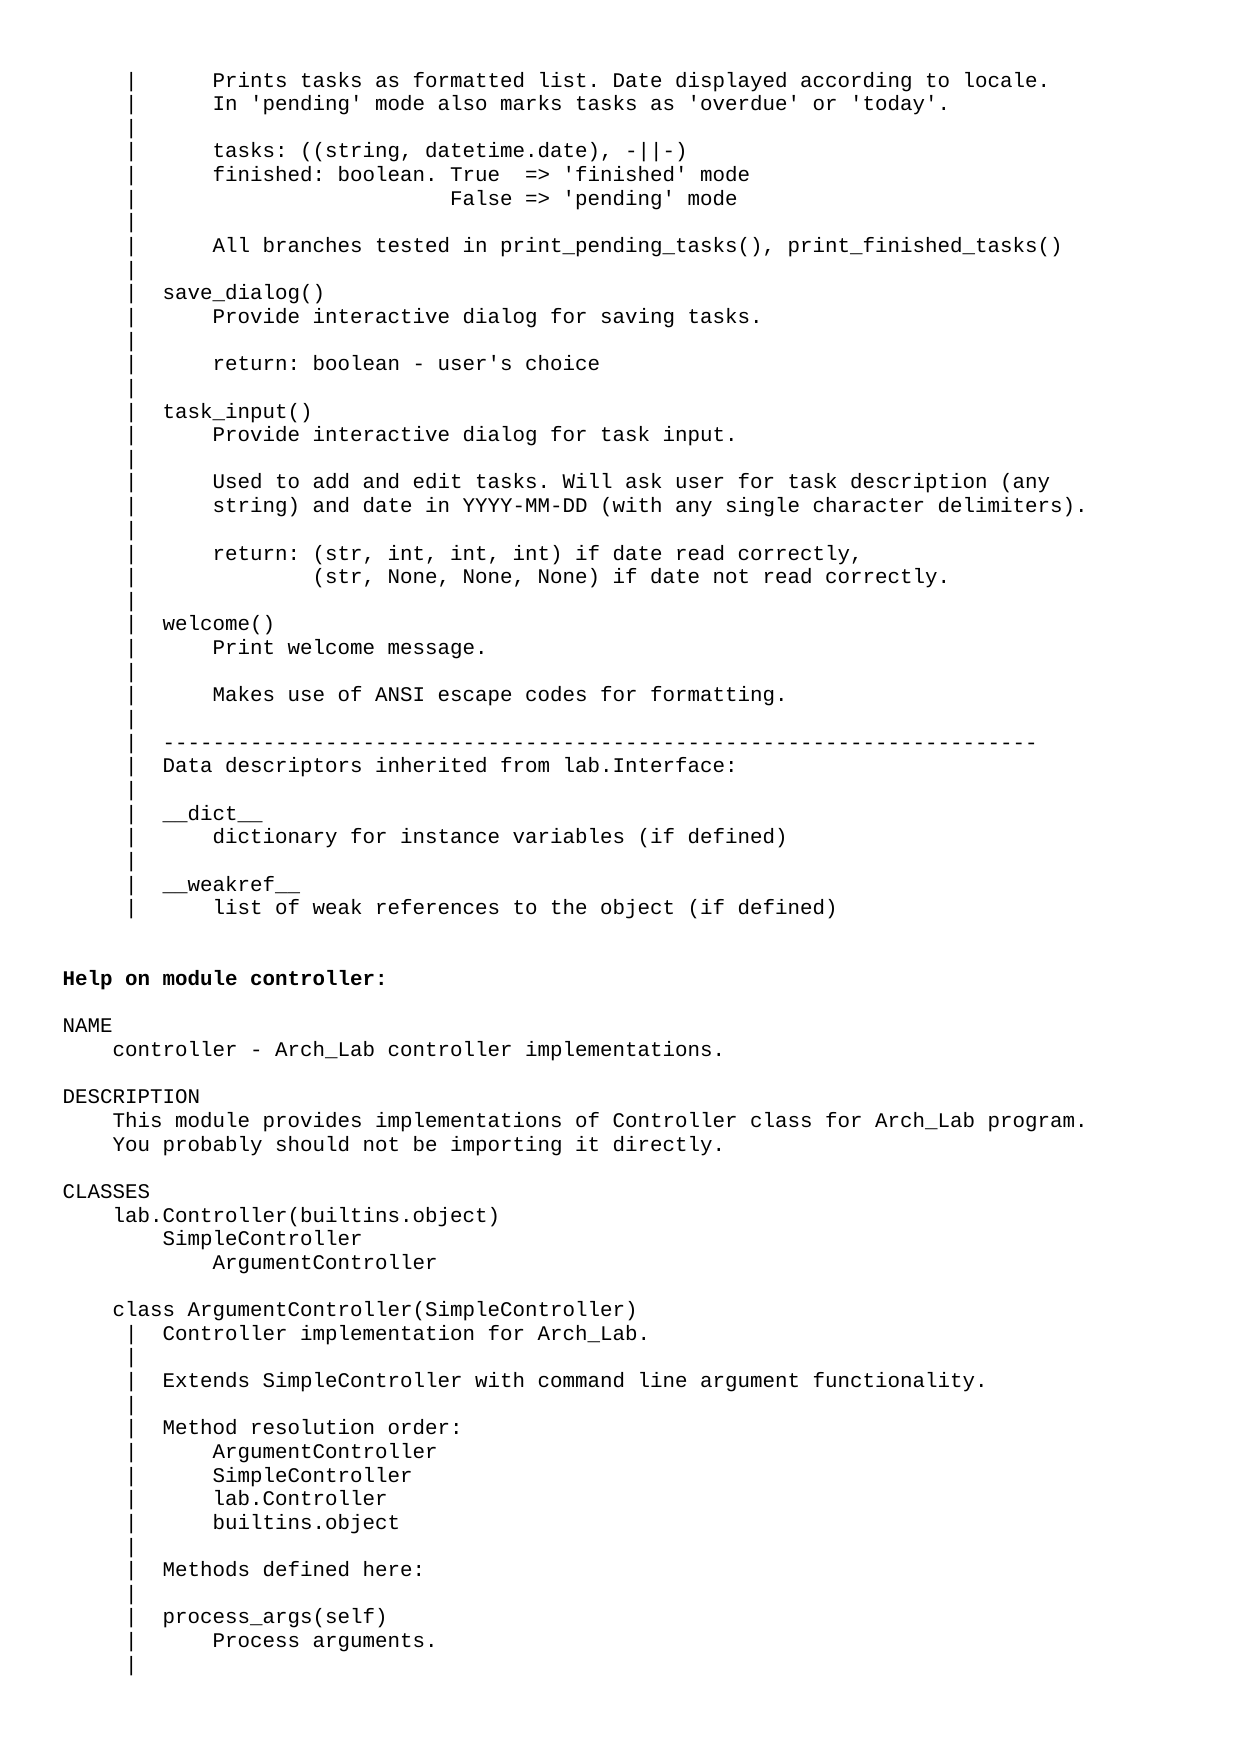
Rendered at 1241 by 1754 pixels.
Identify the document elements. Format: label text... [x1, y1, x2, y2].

text | Data descriptors inherited from lab.Interface: [62, 755, 1181, 779]
text | finished: boolean. True => 'finished' mode [62, 164, 1181, 188]
text | [62, 779, 1181, 803]
text | Controller implementation for Arch_Lab. [62, 1323, 1181, 1346]
text | [62, 708, 1181, 732]
text | [62, 330, 1181, 353]
text | ArgumentController [62, 1441, 1181, 1465]
text | __weakref__ [62, 873, 1181, 897]
text | Provide interactive dialog for task input. [62, 424, 1181, 448]
text controller - Arch_Lab controller implementations. [62, 1039, 1181, 1063]
text DESCRIPTION [62, 1086, 1181, 1110]
text | dictionary for instance variables (if defined) [62, 826, 1181, 850]
text | [62, 1346, 1181, 1370]
text | [62, 1583, 1181, 1607]
text CLASSES [62, 1181, 1181, 1204]
text | [62, 1536, 1181, 1559]
text | All branches tested in print_pending_tasks(), print_finished_tasks() [62, 235, 1181, 259]
text | Extends SimpleController with command line argument functionality. [62, 1370, 1181, 1394]
text | [62, 590, 1181, 613]
text | [62, 377, 1181, 401]
text Help on module controller: [62, 968, 1181, 992]
text | Process arguments. [62, 1630, 1181, 1654]
text | process_args(self) [62, 1607, 1181, 1630]
text | welcome() [62, 613, 1181, 637]
text | (str, None, None, None) if date not read correctly. [62, 566, 1181, 590]
text | builtins.object [62, 1512, 1181, 1536]
text This module provides implementations of Controller class for Arch_Lab program. [62, 1110, 1181, 1134]
text | ---------------------------------------------------------------------- [62, 732, 1181, 755]
text ArgumentController [62, 1252, 1181, 1276]
text | False => 'pending' mode [62, 188, 1181, 211]
text | Makes use of ANSI escape codes for formatting. [62, 684, 1181, 708]
text | __dict__ [62, 803, 1181, 826]
text | task_input() [62, 401, 1181, 424]
text You probably should not be importing it directly. [62, 1134, 1181, 1157]
text | Method resolution order: [62, 1417, 1181, 1441]
text | string) and date in YYYY-MM-DD (with any single character delimiters). [62, 495, 1181, 519]
text | [62, 1394, 1181, 1417]
text | [62, 117, 1181, 141]
text | return: (str, int, int, int) if date read correctly, [62, 542, 1181, 566]
text | list of weak references to the object (if defined) [62, 897, 1181, 921]
text SimpleController [62, 1228, 1181, 1252]
text | [62, 448, 1181, 472]
text | [62, 1654, 1181, 1677]
text | [62, 211, 1181, 235]
text | Used to add and edit tasks. Will ask user for task description (any [62, 472, 1181, 495]
text | Print welcome message. [62, 637, 1181, 661]
text | Prints tasks as formatted list. Date displayed according to locale. [62, 69, 1181, 93]
text | lab.Controller [62, 1488, 1181, 1512]
text | [62, 259, 1181, 282]
text lab.Controller(builtins.object) [62, 1204, 1181, 1228]
text class ArgumentController(SimpleController) [62, 1299, 1181, 1323]
text | [62, 519, 1181, 542]
text | [62, 661, 1181, 684]
text | Provide interactive dialog for saving tasks. [62, 306, 1181, 330]
text NAME [62, 1015, 1181, 1039]
text | save_dialog() [62, 282, 1181, 306]
text | [62, 850, 1181, 873]
text | Methods defined here: [62, 1559, 1181, 1583]
text | SimpleController [62, 1465, 1181, 1488]
text | In 'pending' mode also marks tasks as 'overdue' or 'today'. [62, 93, 1181, 117]
text | tasks: ((string, datetime.date), -||-) [62, 141, 1181, 164]
text | return: boolean - user's choice [62, 353, 1181, 377]
